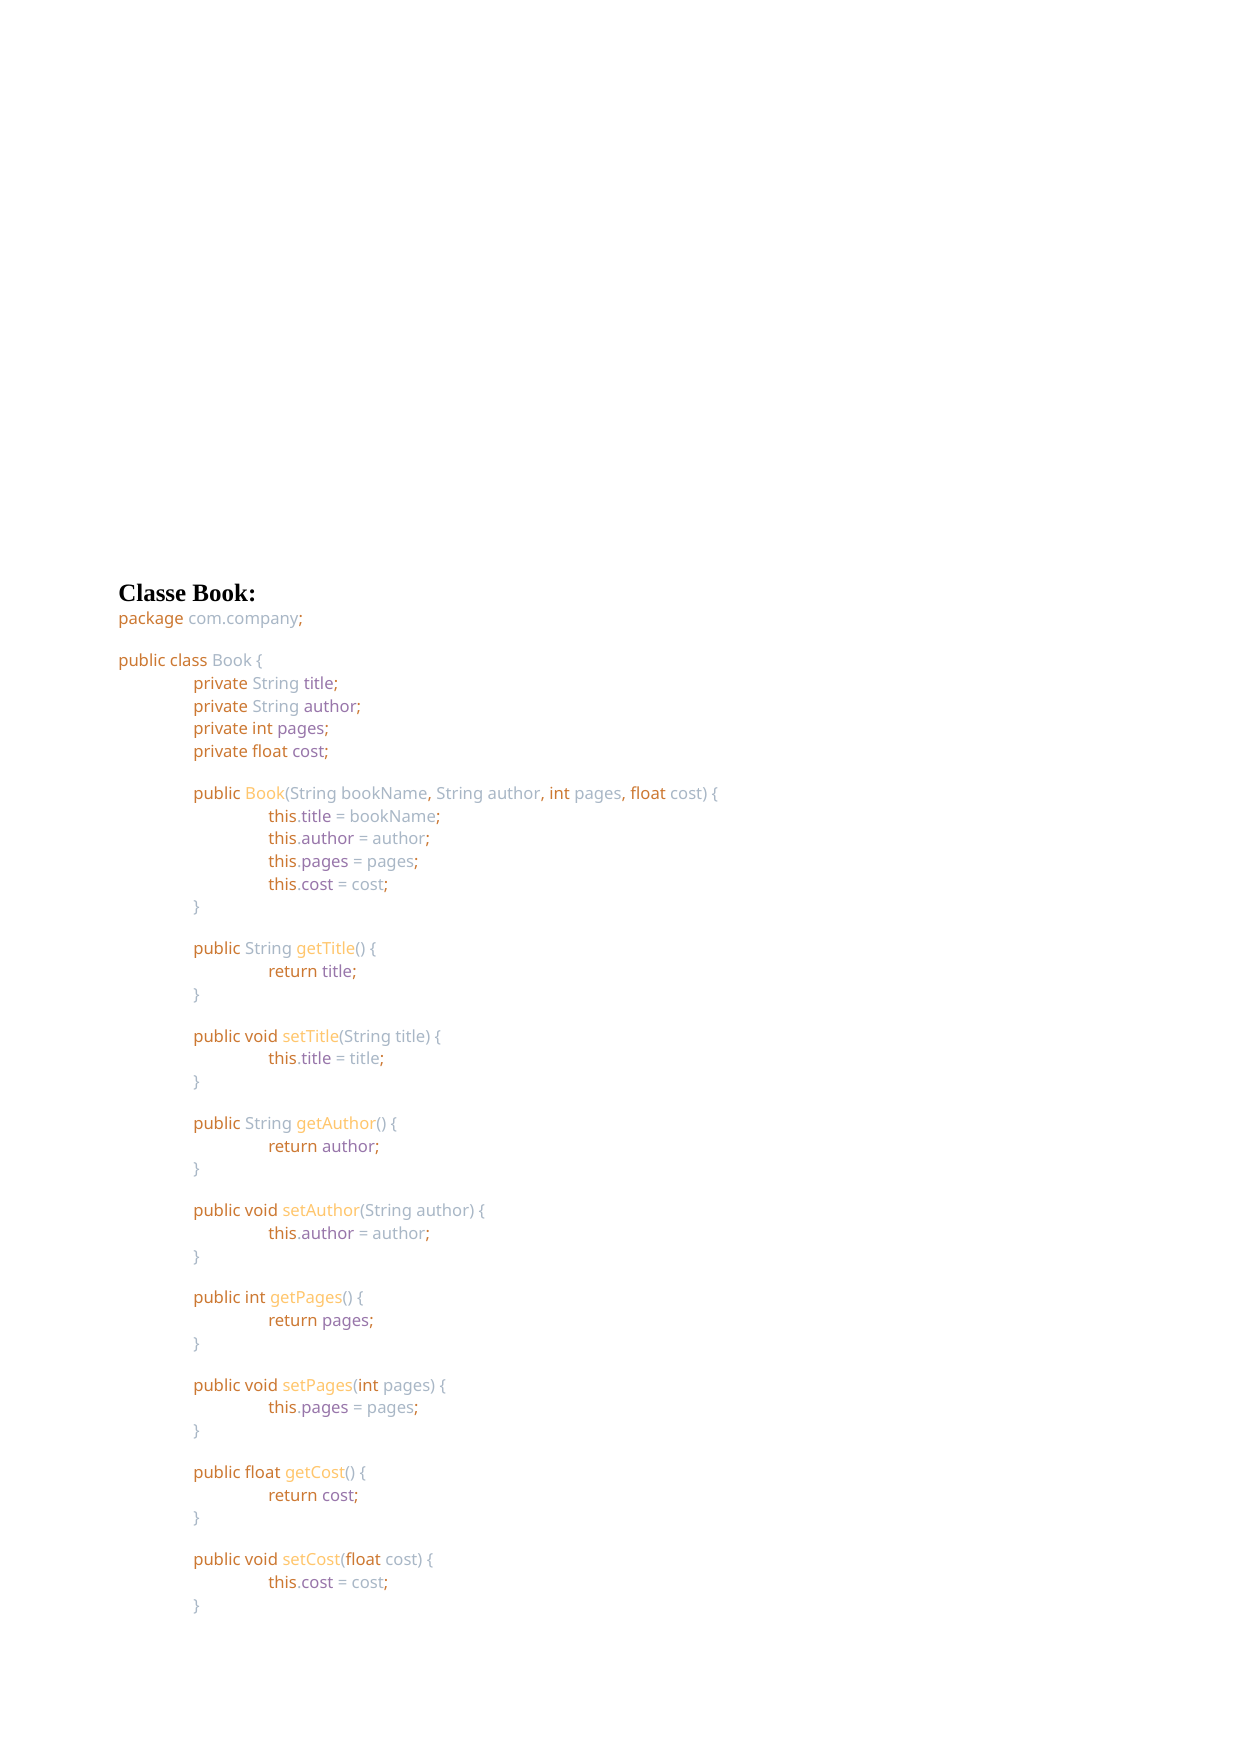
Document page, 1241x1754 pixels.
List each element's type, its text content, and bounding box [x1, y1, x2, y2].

text package com.company; public class Book { private String title; private String author; private int pages; private float cost; public Book(String bookName, String author, int pages, float cost) { this.title = bookName; this.author = author; this.pages = pages; this.cost = cost; } public String getTitle() { return title; } public void setTitle(String title) { this.title = title; } public String getAuthor() { return author; } public void setAuthor(String author) { this.author = author; } public int getPages() { return pages; } public void setPages(int pages) { this.pages = pages; } public float getCost() { return cost; } public void setCost(float cost) { this.cost = cost; } [118, 607, 1122, 1616]
text Classe Book: [118, 578, 1122, 607]
